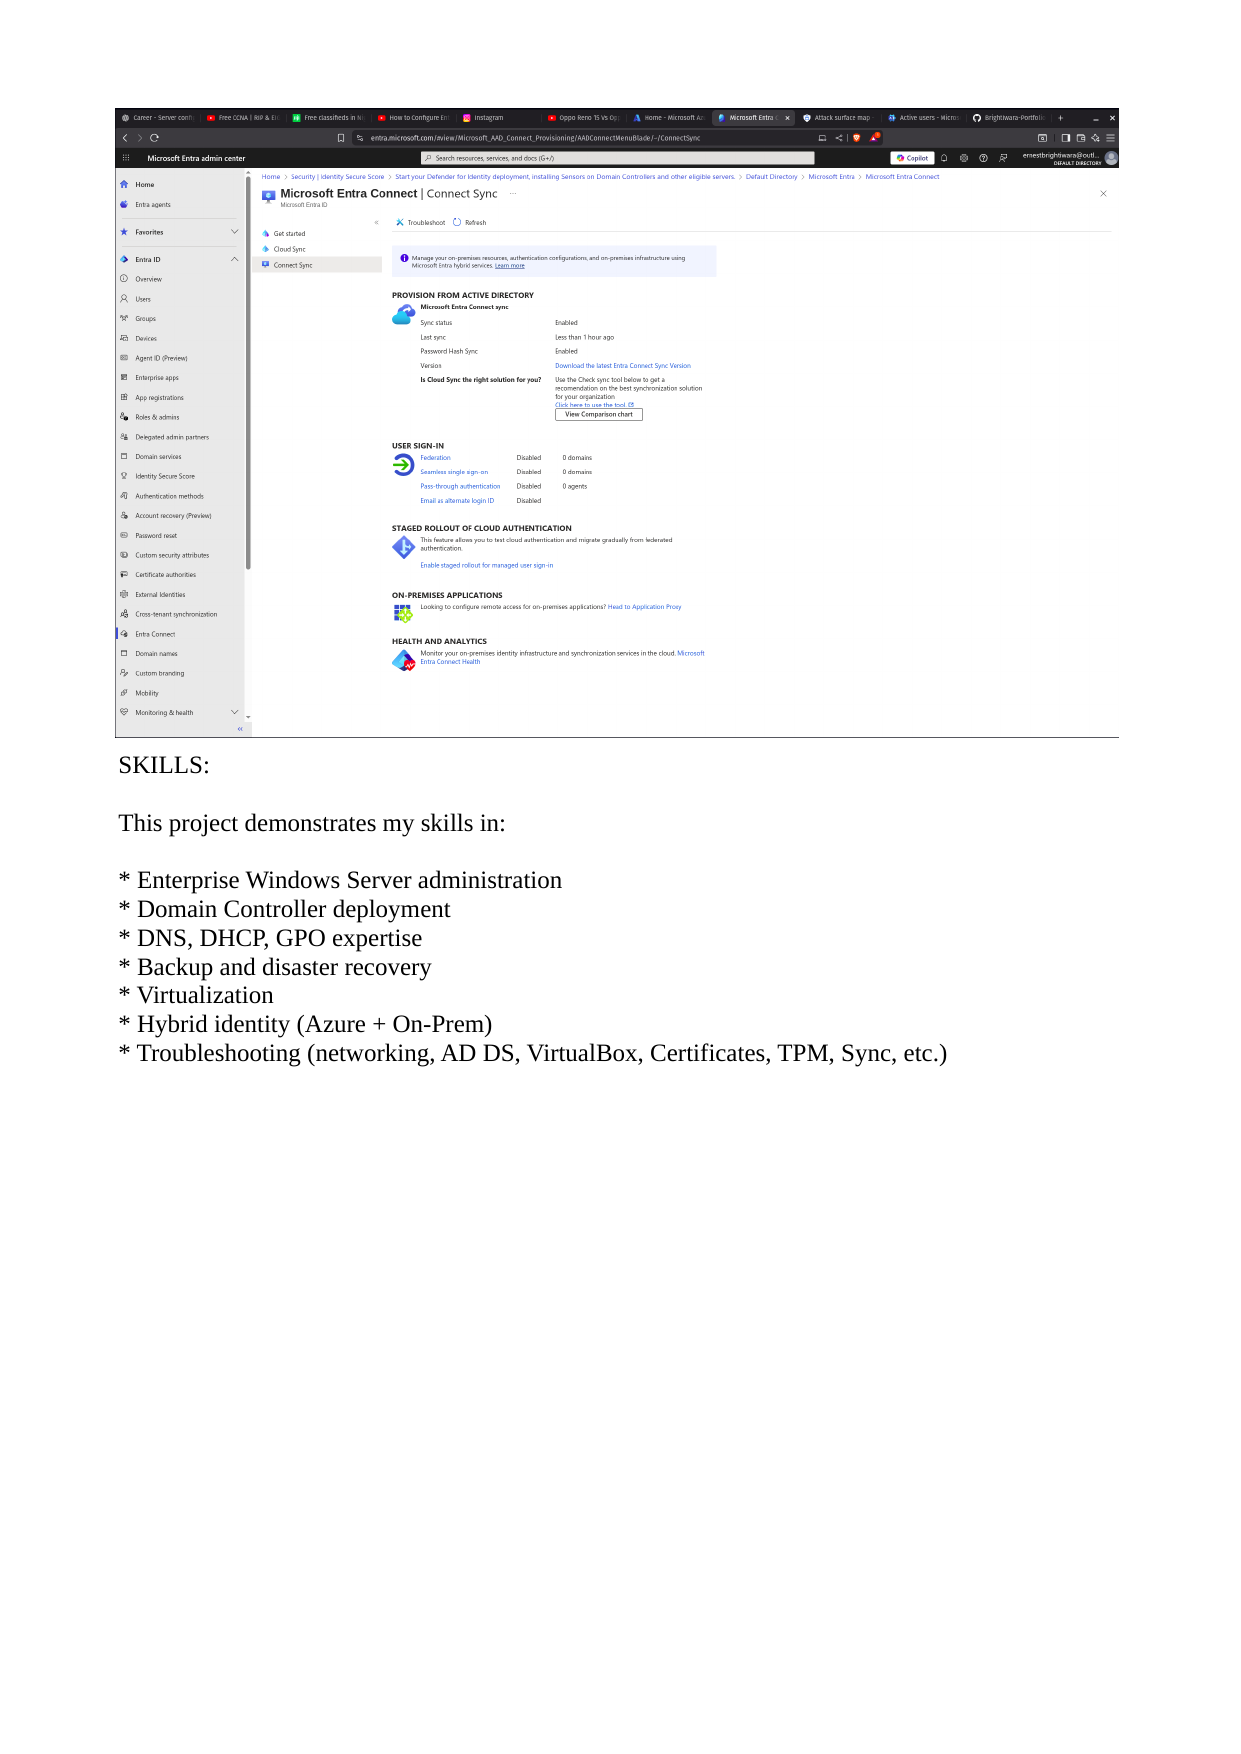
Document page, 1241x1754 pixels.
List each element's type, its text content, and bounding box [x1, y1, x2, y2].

text * Virtualization [118, 981, 1122, 1009]
text * Hybrid identity (Azure + On-Prem) [118, 1009, 1122, 1038]
text * DNS, DHCP, GPO expertise [118, 923, 1122, 952]
text * Domain Controller deployment [118, 894, 1122, 923]
text SKILLS: [118, 751, 1122, 779]
text * Troubleshooting (networking, AD DS, VirtualBox, Certificates, TPM, Sync, etc.) [118, 1038, 1122, 1067]
text * Enterprise Windows Server administration [118, 866, 1122, 894]
text This project demonstrates my skills in: [118, 808, 1122, 837]
text * Backup and disaster recovery [118, 952, 1122, 981]
picture [115, 108, 1119, 738]
